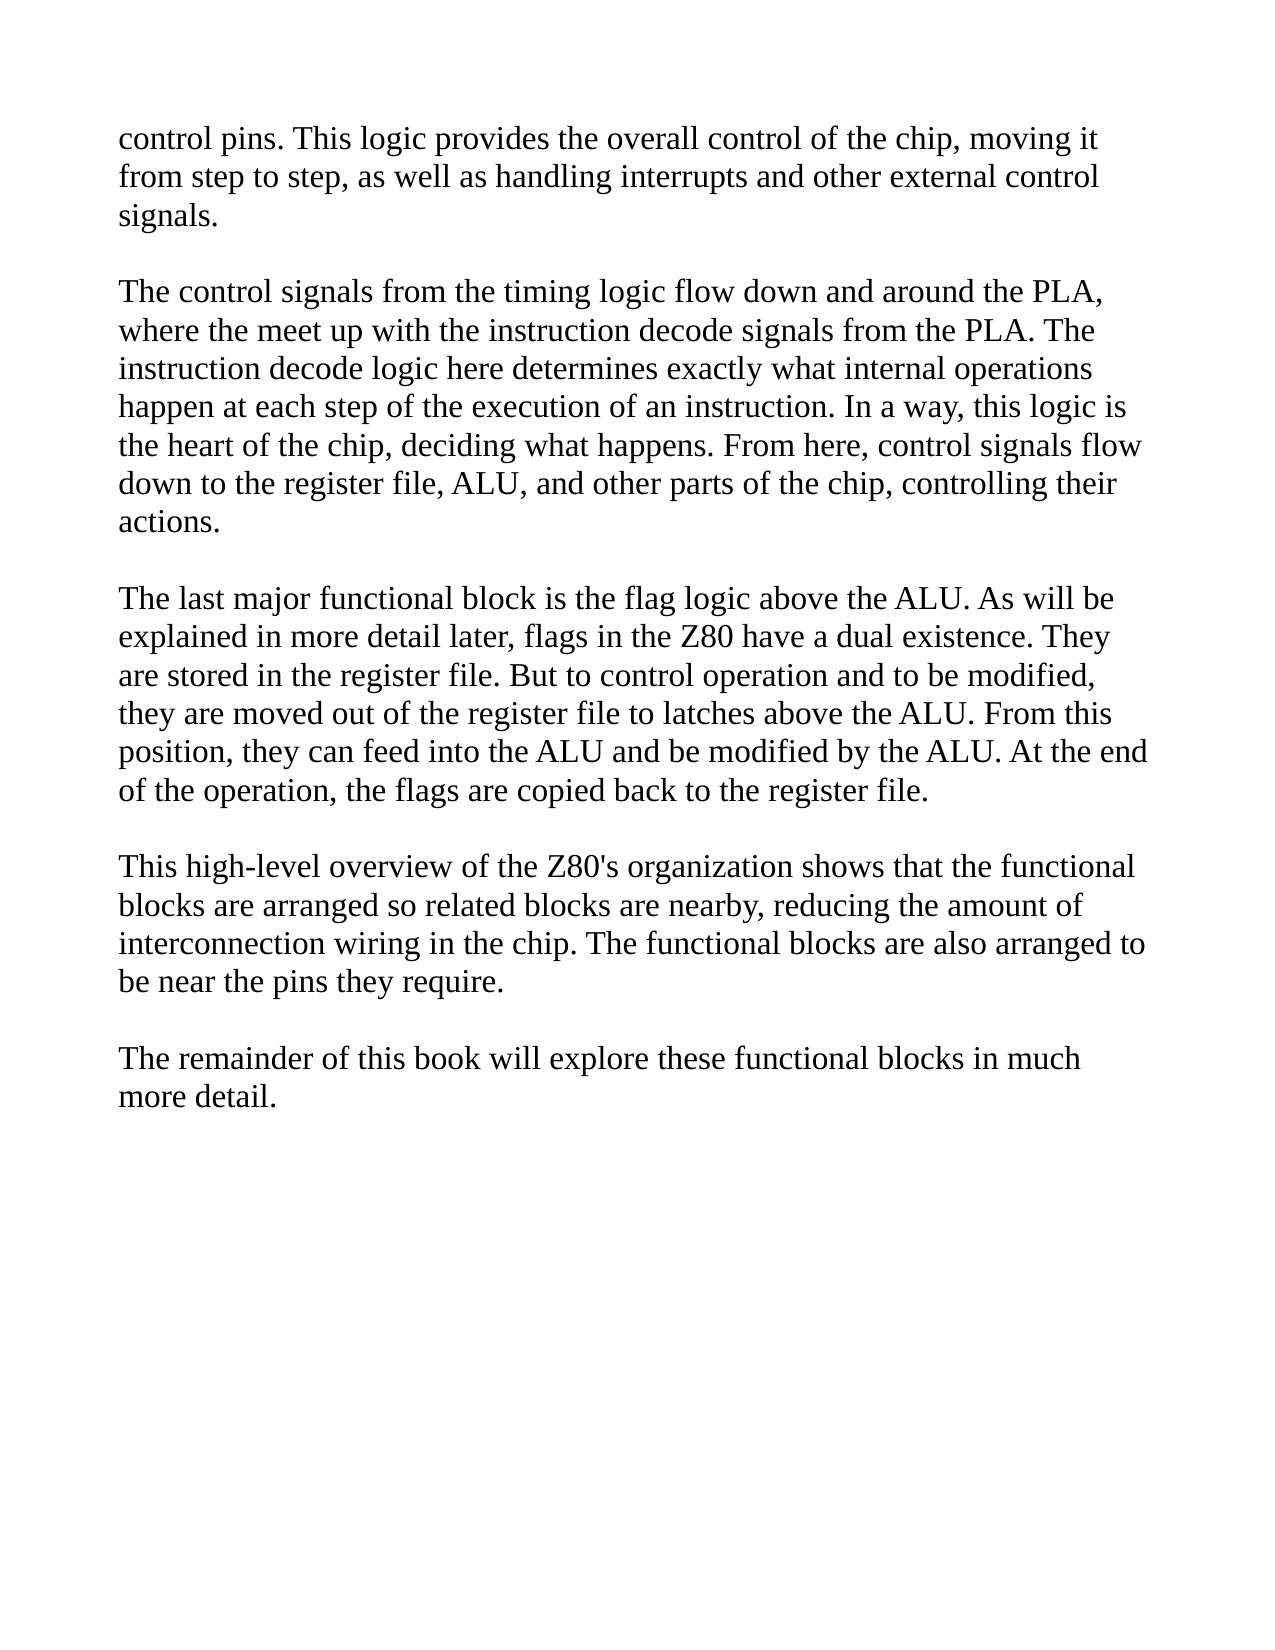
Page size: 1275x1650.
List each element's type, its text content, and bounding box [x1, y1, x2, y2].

text control pins. This logic provides the overall control of the chip, moving it from step to step, as well as handling interrupts and other external control signals. [118, 118, 1157, 233]
text The last major functional block is the flag logic above the ALU. As will be explained in more detail later, flags in the Z80 have a dual existence. They are stored in the register file. But to control operation and to be modified, they are moved out of the register file to latches above the ALU. From this position, they can feed into the ALU and be modified by the ALU. At the end of the operation, the flags are copied back to the register file. [118, 578, 1157, 808]
text The control signals from the timing logic flow down and around the PLA, where the meet up with the instruction decode signals from the PLA. The instruction decode logic here determines exactly what internal operations happen at each step of the execution of an instruction. In a way, this logic is the heart of the chip, deciding what happens. From here, control signals flow down to the register file, ALU, and other parts of the chip, controlling their actions. [118, 271, 1157, 540]
text This high-level overview of the Z80's organization shows that the functional blocks are arranged so related blocks are nearby, reducing the amount of interconnection wiring in the chip. The functional blocks are also arranged to be near the pins they require. [118, 846, 1157, 1000]
text The remainder of this book will explore these functional blocks in much more detail. [118, 1038, 1157, 1115]
